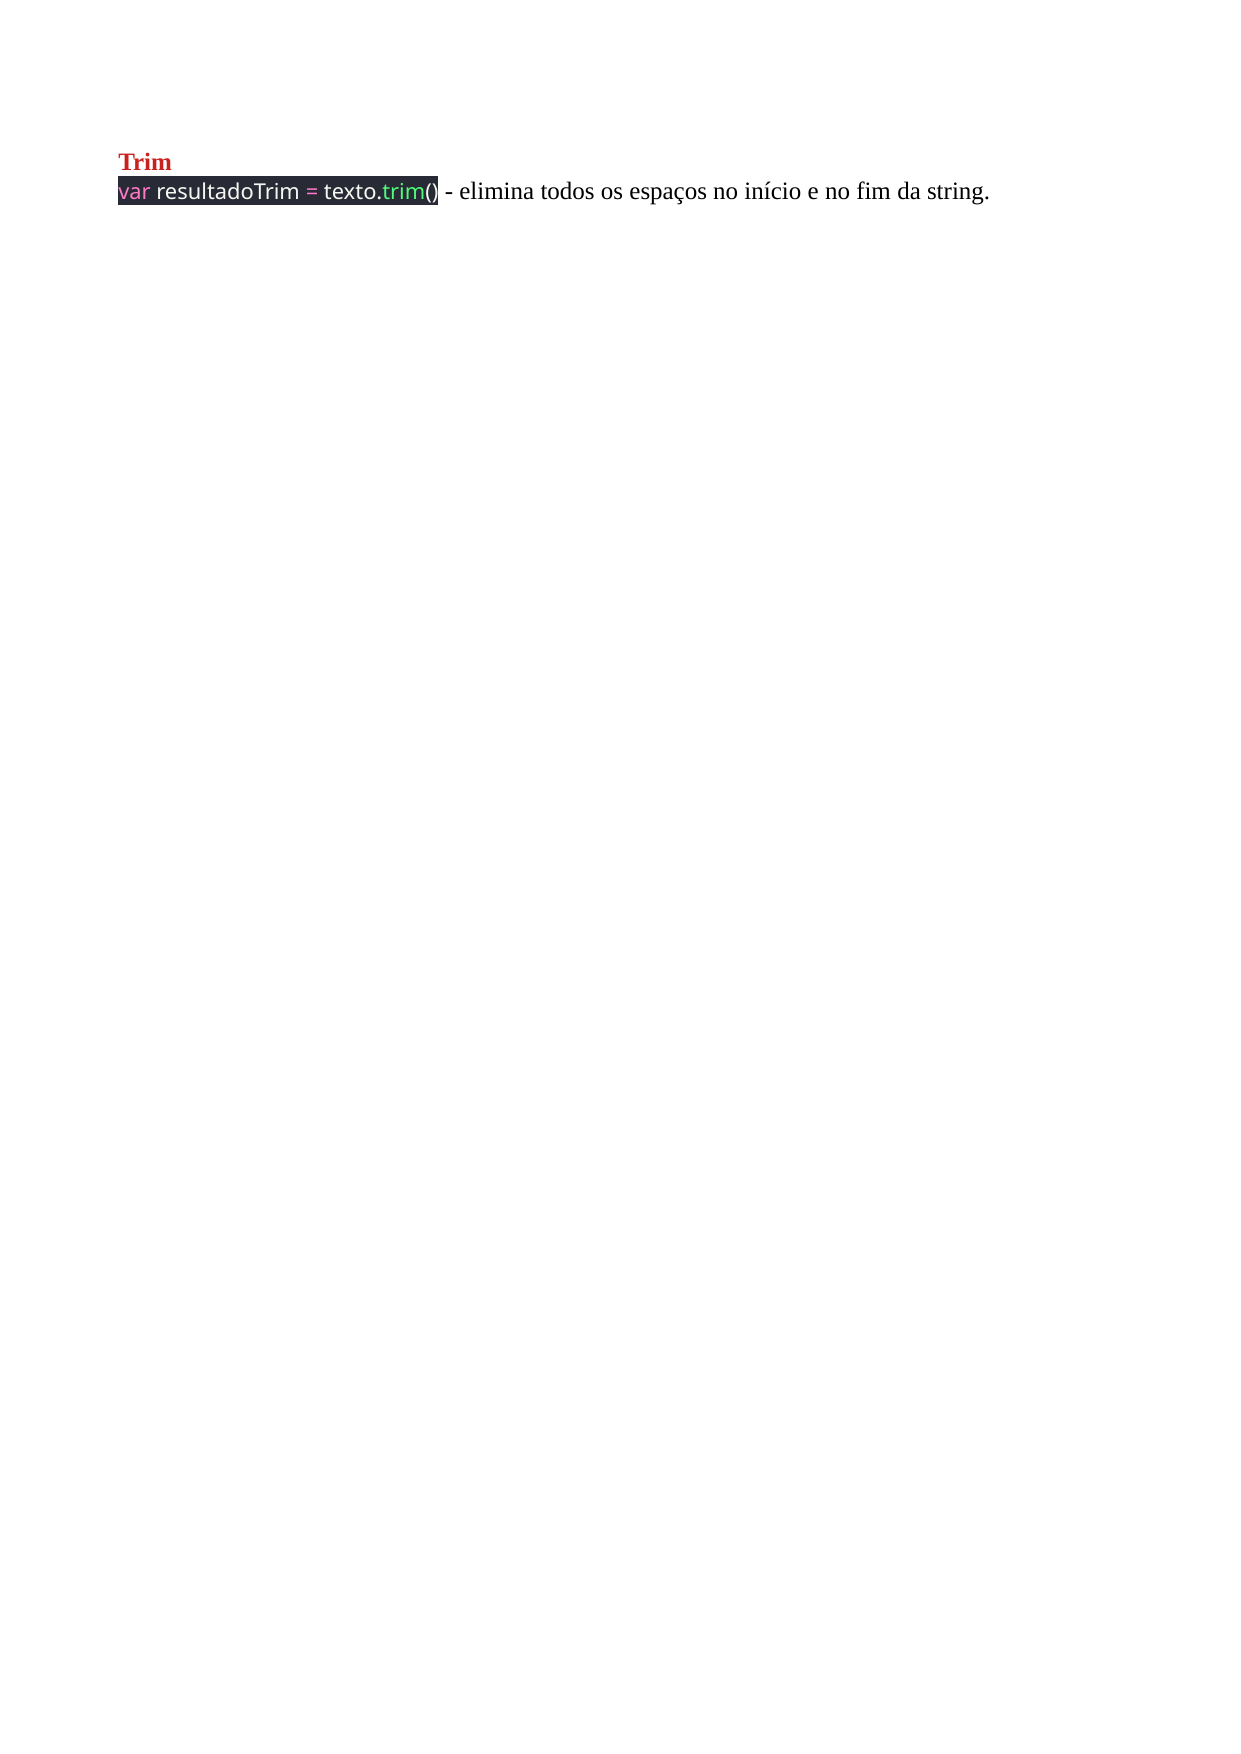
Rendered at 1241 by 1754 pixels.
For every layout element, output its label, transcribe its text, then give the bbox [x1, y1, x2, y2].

text var resultadoTrim = texto.trim() - elimina todos os espaços no início e no fim da string. [118, 176, 1122, 205]
text Trim [118, 147, 1122, 176]
